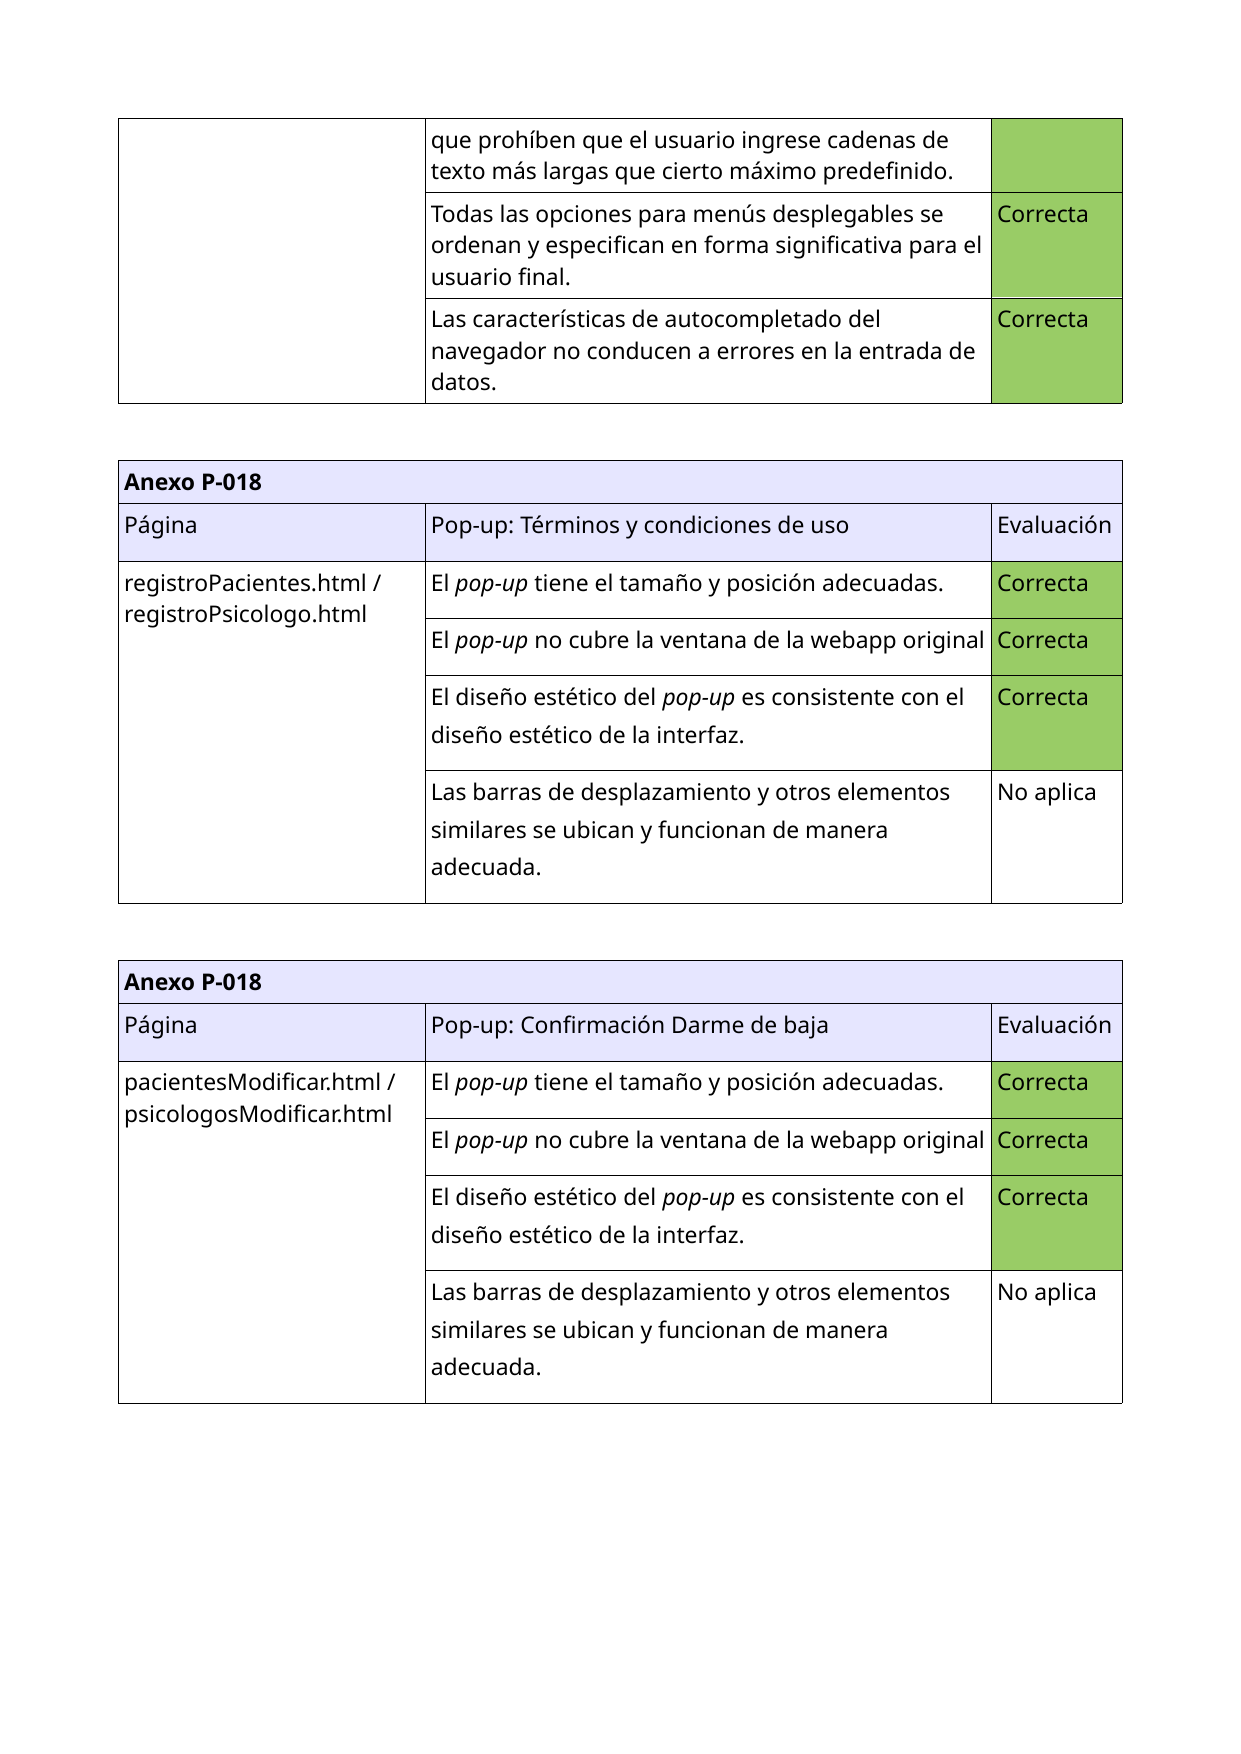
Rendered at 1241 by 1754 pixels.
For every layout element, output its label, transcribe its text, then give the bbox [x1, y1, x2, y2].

table_cell El pop-up no cubre la ventana de la webapp original [426, 619, 991, 675]
table_cell No aplica [992, 771, 1122, 903]
table_cell El pop-up tiene el tamaño y posición adecuadas. [426, 562, 991, 618]
table_cell Correcta [992, 676, 1122, 770]
table_cell [992, 119, 1122, 192]
table_cell Evaluación [992, 504, 1122, 561]
table_cell Las características de autocompletado del navegador no conducen a errores en la entrada de datos. [426, 299, 991, 403]
table_cell El diseño estético del pop-up es consistente con el diseño estético de la interfaz. [426, 676, 991, 770]
table_cell [119, 119, 425, 403]
table_cell El diseño estético del pop-up es consistente con el diseño estético de la interfaz. [426, 1176, 991, 1270]
table_cell El pop-up tiene el tamaño y posición adecuadas. [426, 1062, 991, 1118]
table_cell No aplica [992, 1271, 1122, 1403]
table_cell Las barras de desplazamiento y otros elementos similares se ubican y funcionan de manera adecuada. [426, 1271, 991, 1403]
table_cell Pop-up: Términos y condiciones de uso [426, 504, 991, 561]
table_header Anexo P-018 [119, 461, 1122, 503]
table_header Anexo P-018 [119, 961, 1122, 1003]
table_cell El pop-up no cubre la ventana de la webapp original [426, 1119, 991, 1175]
table_cell Correcta [992, 619, 1122, 675]
table_cell Correcta [992, 193, 1122, 297]
table_cell que prohíben que el usuario ingrese cadenas de texto más largas que cierto máximo predefinido. [426, 119, 991, 192]
table_cell Página [119, 1004, 425, 1061]
table_cell Página [119, 504, 425, 561]
table_cell Correcta [992, 1062, 1122, 1118]
table_cell registroPacientes.html / registroPsicologo.html [119, 562, 425, 903]
table_cell Correcta [992, 1119, 1122, 1175]
table_cell Correcta [992, 1176, 1122, 1270]
table_cell Evaluación [992, 1004, 1122, 1061]
table_cell Las barras de desplazamiento y otros elementos similares se ubican y funcionan de manera adecuada. [426, 771, 991, 903]
table_cell Todas las opciones para menús desplegables se ordenan y especifican en forma significativa para el usuario final. [426, 193, 991, 297]
table_cell Pop-up: Confirmación Darme de baja [426, 1004, 991, 1061]
table_cell Correcta [992, 299, 1122, 403]
table_cell pacientesModificar.html / psicologosModificar.html [119, 1062, 425, 1403]
table_cell Correcta [992, 562, 1122, 618]
